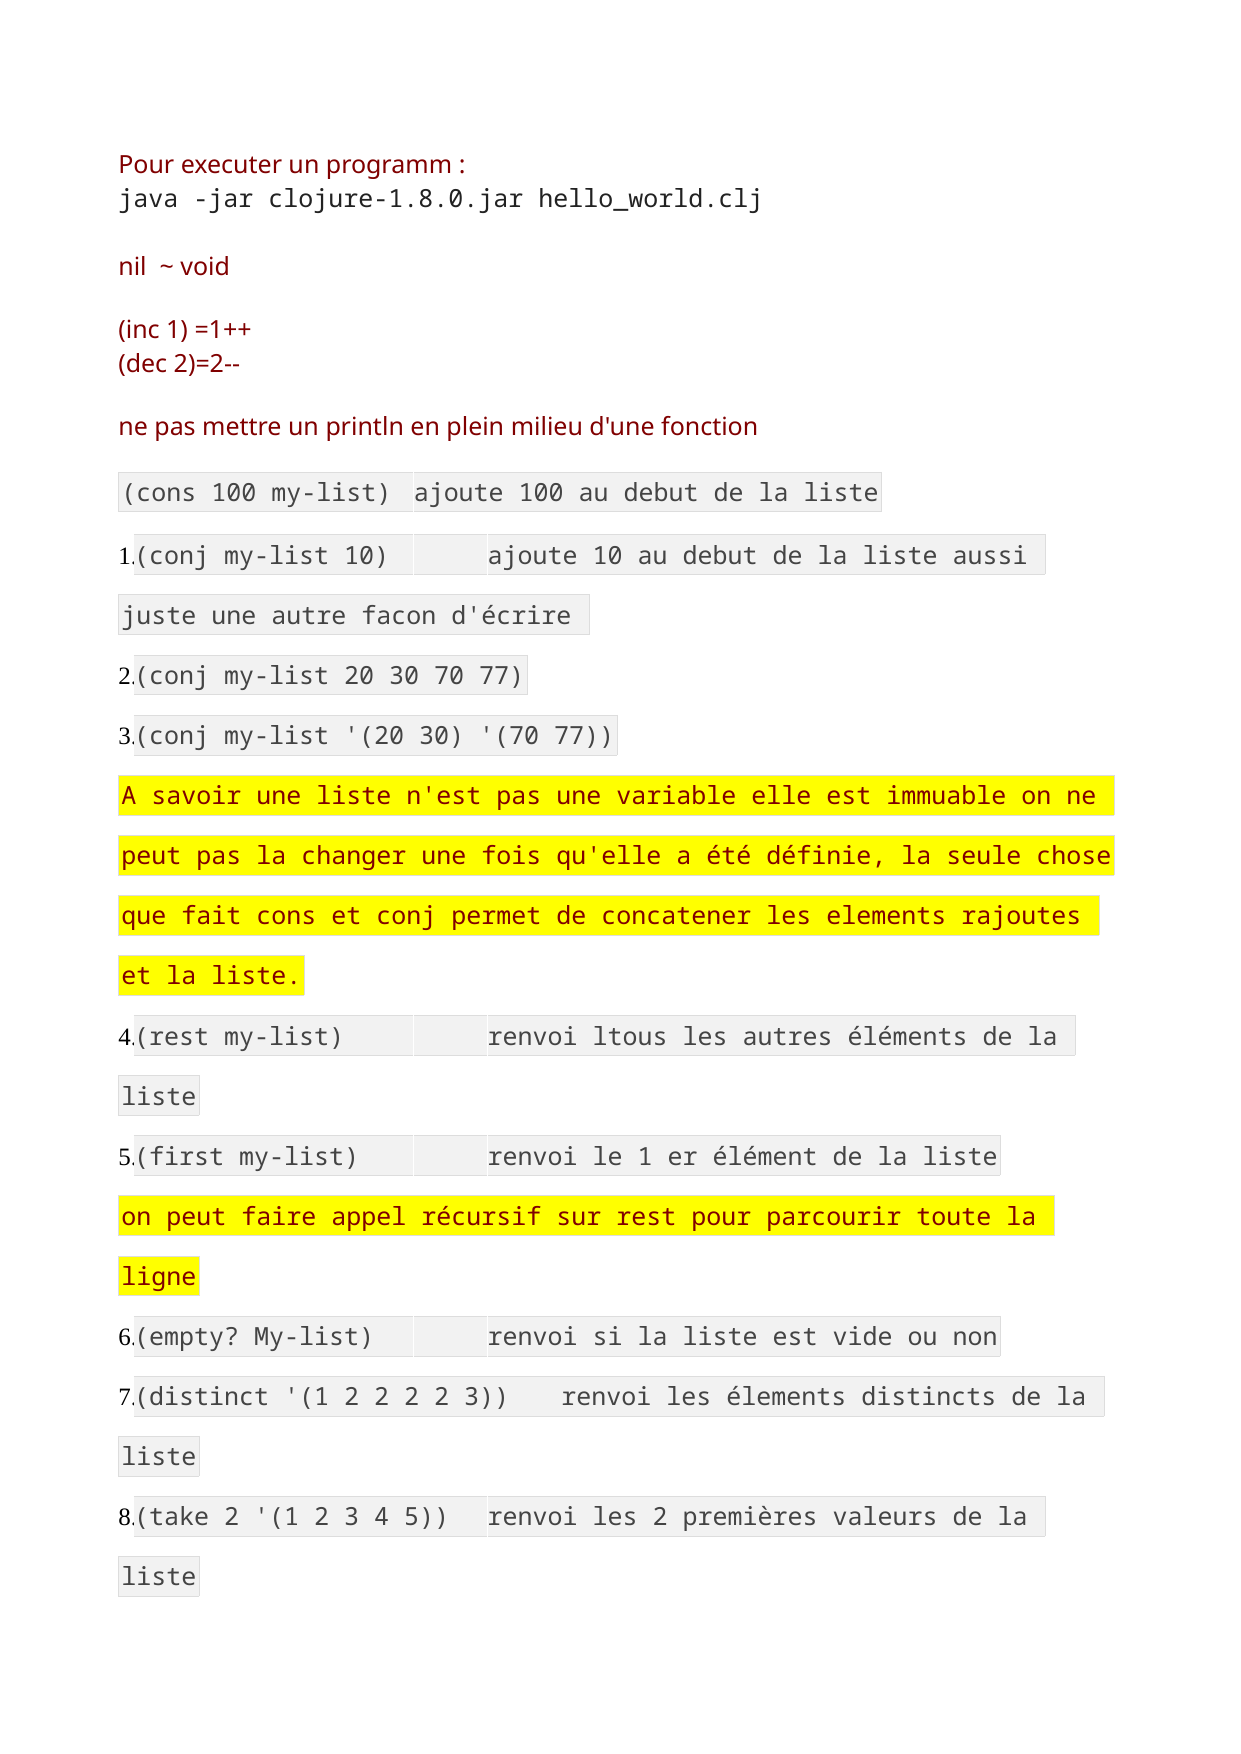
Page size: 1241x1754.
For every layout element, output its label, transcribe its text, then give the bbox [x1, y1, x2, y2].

text ne pas mettre un println en plein milieu d'une fonction [118, 409, 1122, 443]
list (take 2 '(1 2 3 4 5)) renvoi les 2 premières valeurs de la liste [118, 1496, 1122, 1596]
list [1001, 1316, 1122, 1356]
list (first my-list) renvoi le 1 er élément de la liste [118, 1135, 1000, 1175]
list (conj my-list '(20 30) '(70 77)) [118, 714, 617, 755]
list (rest my-list) renvoi ltous les autres éléments de la liste [118, 1015, 1122, 1115]
list (conj my-list 10) ajoute 10 au debut de la liste aussi juste une autre facon d'écrire [118, 534, 1122, 634]
list (conj my-list 20 30 70 77) [118, 654, 527, 694]
text [882, 472, 1122, 512]
text Pour executer un programm : [118, 147, 1122, 181]
list [1001, 1135, 1122, 1175]
text (inc 1) =1++ [118, 312, 1122, 346]
text (cons 100 my-list) ajoute 100 au debut de la liste [119, 473, 881, 511]
list [528, 654, 1122, 694]
list [618, 714, 1122, 755]
list (distinct '(1 2 2 2 2 3)) renvoi les élements distincts de la liste [118, 1376, 1122, 1476]
text nil ~ void [118, 249, 1122, 283]
list (empty? My-list) renvoi si la liste est vide ou non [118, 1316, 1000, 1356]
text on peut faire appel récursif sur rest pour parcourir toute la ligne [118, 1195, 1122, 1296]
text (dec 2)=2-- [118, 346, 1122, 380]
text A savoir une liste n'est pas une variable elle est immuable on ne peut pas la changer une fois qu'elle a été définie, la seule chose que fait cons et conj permet de concatener les elements rajoutes et la liste. [118, 775, 1122, 995]
text java -jar clojure-1.8.0.jar hello_world.clj [118, 181, 1122, 215]
